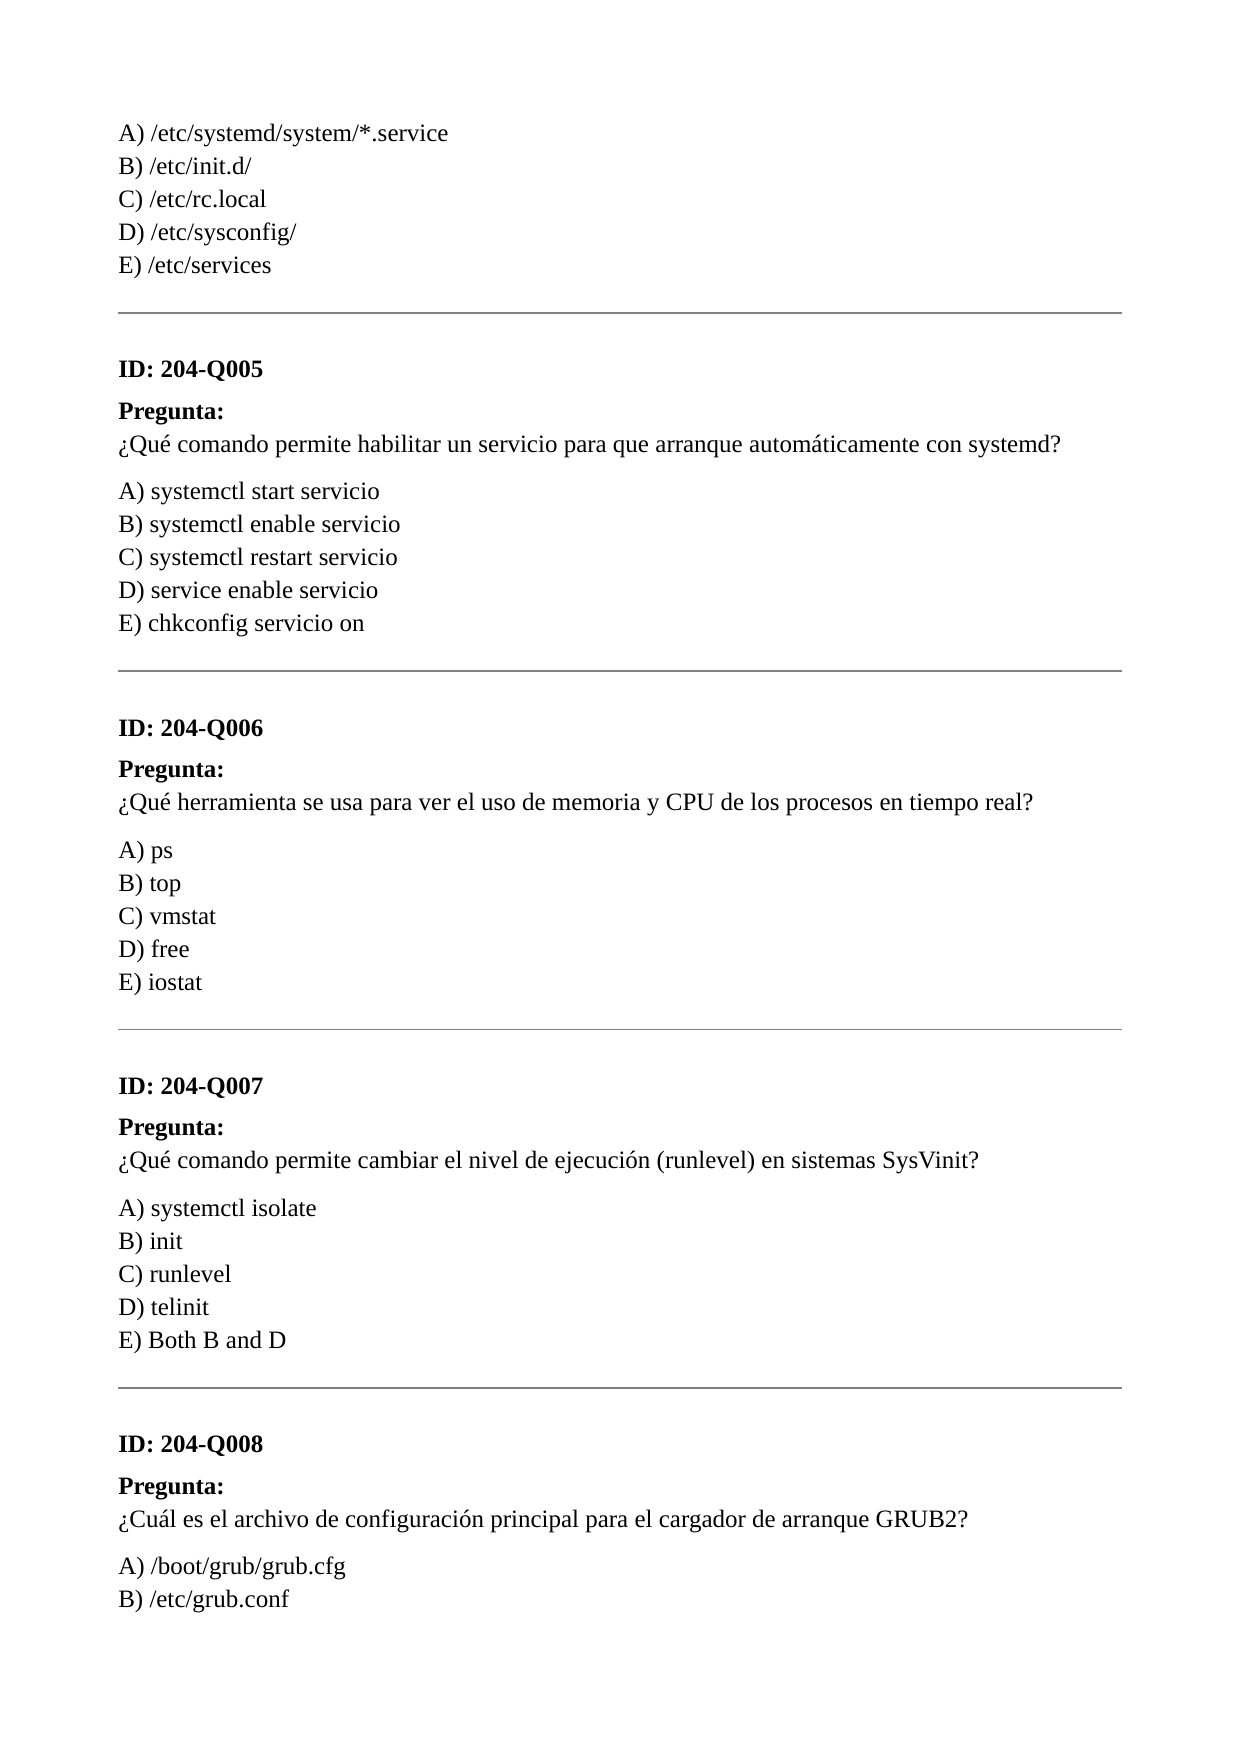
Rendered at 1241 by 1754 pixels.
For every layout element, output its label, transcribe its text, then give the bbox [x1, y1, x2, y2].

subtitle ID: 204-Q007 [118, 1071, 1122, 1100]
text A) /boot/grub/grub.cfg B) /etc/grub.conf [118, 1551, 1122, 1613]
text Pregunta: ¿Qué comando permite habilitar un servicio para que arranque automáticamente con systemd? [118, 396, 1122, 458]
text A) systemctl isolate B) init C) runlevel D) telinit E) Both B and D [118, 1193, 1122, 1354]
text Pregunta: ¿Qué comando permite cambiar el nivel de ejecución (runlevel) en sistemas SysVinit? [118, 1112, 1122, 1174]
subtitle ID: 204-Q008 [118, 1429, 1122, 1458]
text Pregunta: ¿Cuál es el archivo de configuración principal para el cargador de arranque GRUB2? [118, 1471, 1122, 1533]
text A) /etc/systemd/system/*.service B) /etc/init.d/ C) /etc/rc.local D) /etc/sysconfig/ E) /etc/services [118, 118, 1122, 279]
subtitle ID: 204-Q006 [118, 713, 1122, 742]
text A) ps B) top C) vmstat D) free E) iostat [118, 835, 1122, 996]
text A) systemctl start servicio B) systemctl enable servicio C) systemctl restart servicio D) service enable servicio E) chkconfig servicio on [118, 476, 1122, 637]
text Pregunta: ¿Qué herramienta se usa para ver el uso de memoria y CPU de los procesos en tiempo real? [118, 754, 1122, 816]
subtitle ID: 204-Q005 [118, 354, 1122, 383]
